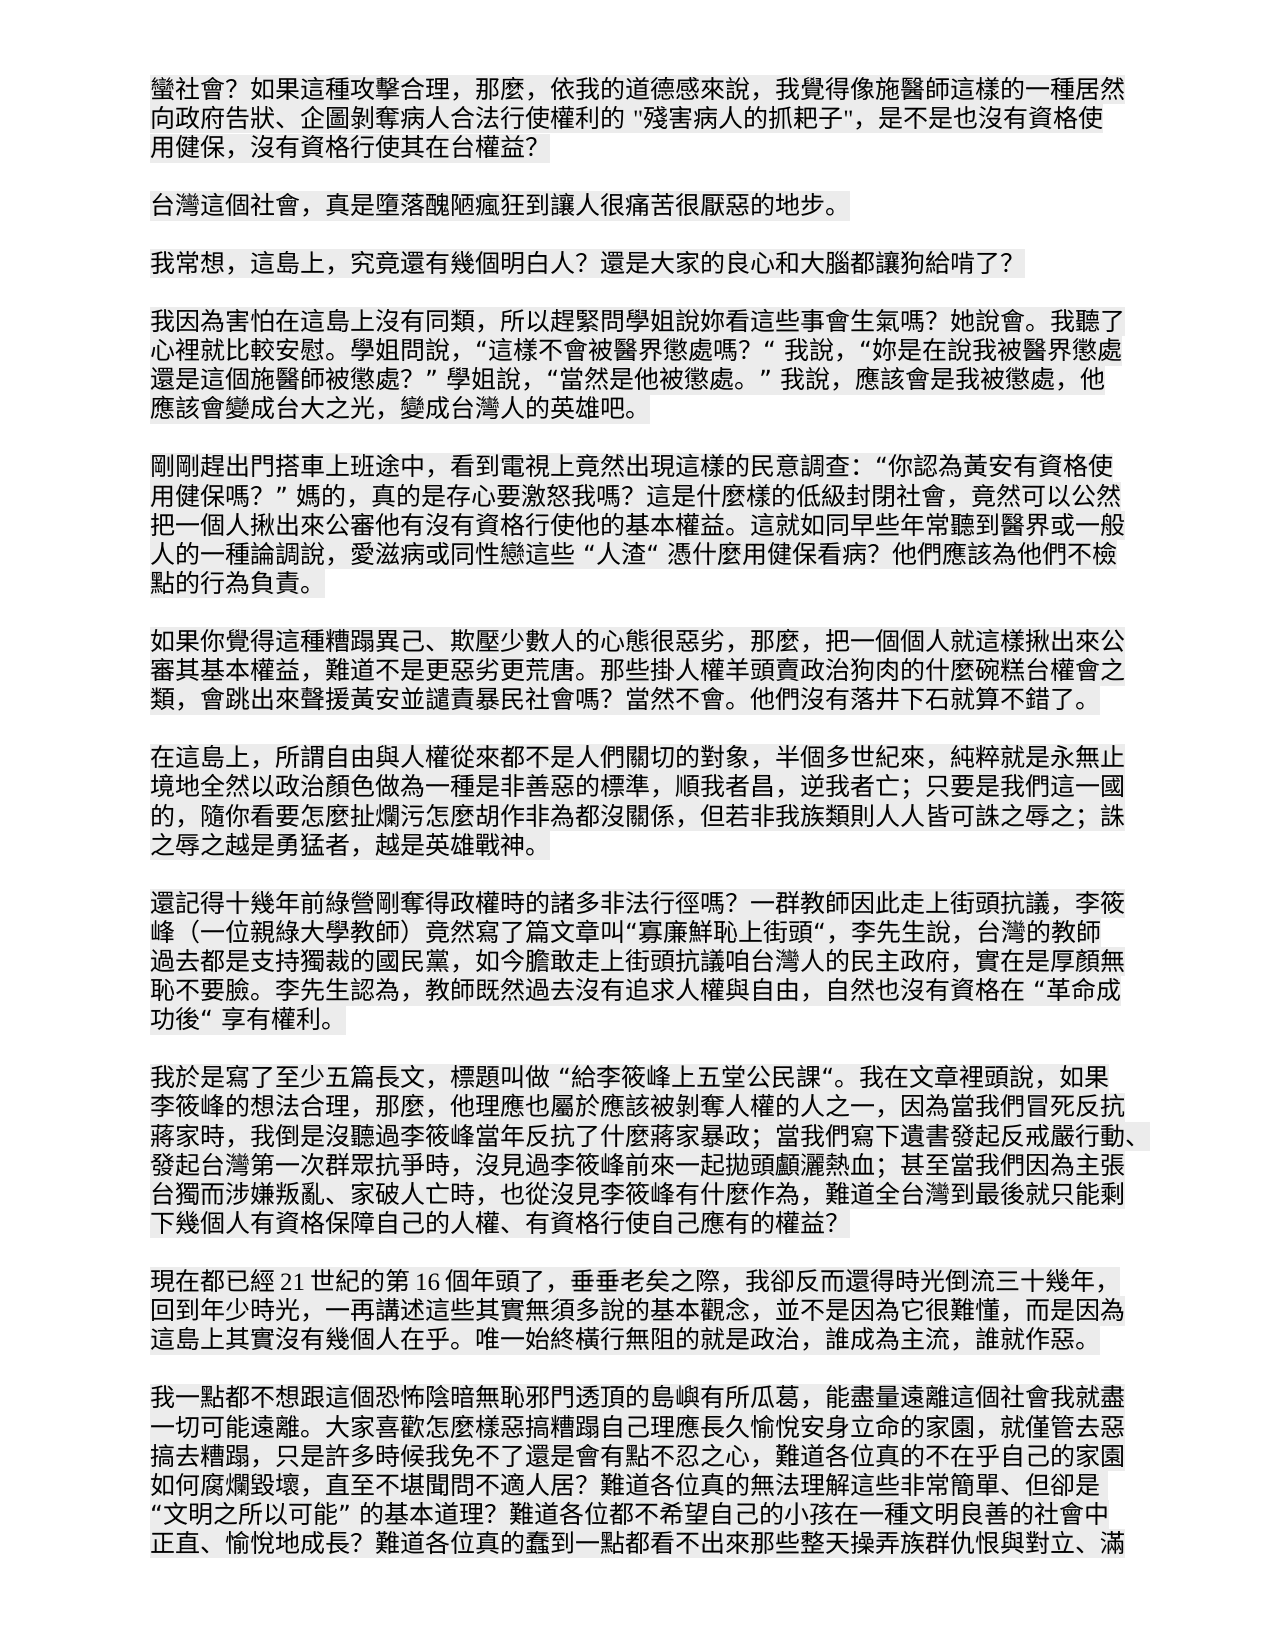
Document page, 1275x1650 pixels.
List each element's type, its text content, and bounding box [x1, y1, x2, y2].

text 黃安的行為，在道德意義上固然稱不上什麼英雄好漢，他應該檢舉的不是與政治無多大關係的藝人，而是那些遍佈綠營、說一套做一套、整天鼓吹族群仇恨藉以謀取私利、嘴巴喊反中喊台獨，但卻私下勤走兩岸大搞政商關係、大賺人民幣的政客及其一大票同路人。 黃安的行為，在道德意義上，固然不足取，但比起像這位施醫生這樣一種一窩蜂打落水狗的行徑，卻要高尚許多。 至於黃安，哪一點稱得上如施醫生所指控的什麼 "殘害台灣人不遺餘力的抓耙子"？假若黃安是 "反統剋星"，他恐怕就會被捧成台灣英雄、台灣之光。x它媽的天底下有這種道理？這像個文明社會嗎？你可以反統，別人不能反獨？一反台獨就是 "殘害台灣人"？媽的實在可恥透了頂。 這樣一種誅心式的法西斯攻擊更不應該出自一個醫生的嘴裡，因為病人就是病人，藍的是病人，綠的也是病人，都是一條命，更不應該在一個人重病垂危之際，竟然去對一個個人做這樣一種惡毒的攻擊。 二十幾年來，在這島上，對於綠營稍有不敬，便會立即招來無數的攻擊抹黑羞辱造謠與迫害，無日無之，全然瘋狂地為所欲為，這樣一種強欺弱、眾暴寡的法西斯心態，誰成為主流誰便一窩蜂囂張行事的行徑，才是真正可恥，半個多世紀來卻始終是台灣的一個基本現象，甚至不斷變本加厲。 再說，一個人如果他有權利使用某種資源，例如健保，那他就是有權利使用，而不應該因為權利的行使而受到任何人身攻擊或羞辱；即便是一個十惡不赦的歹徒，若他理當有權如何，便當如何，旁人憑什麼羞辱。黃安做為一個病人，為什麼居然必須受到社會公審？ 依施醫師的意思是，一個人，必須道德沒有暇疵，而且更重要的是，必須忠於某個黨，忠於某種政治意識形態，然後他才有資格行使他在這島上的基本權益。這是什麼樣的一種野蠻社會？如果這種攻擊合理，那麼，依我的道德感來說，我覺得像施醫師這樣的一種居然向政府告狀、企圖剝奪病人合法行使權利的 "殘害病人的抓耙子"，是不是也沒有資格使用健保，沒有資格行使其在台權益？ 台灣這個社會，真是墮落醜陋瘋狂到讓人很痛苦很厭惡的地步。 我常想，這島上，究竟還有幾個明白人？還是大家的良心和大腦都讓狗給啃了？ 我因為害怕在這島上沒有同類，所以趕緊問學姐說妳看這些事會生氣嗎？她說會。我聽了心裡就比較安慰。學姐問說，“這樣不會被醫界懲處嗎？“ 我說，“妳是在說我被醫界懲處還是這個施醫師被懲處？” 學姐說，“當然是他被懲處。” 我說，應該會是我被懲處，他應該會變成台大之光，變成台灣人的英雄吧。 剛剛趕出門搭車上班途中，看到電視上竟然出現這樣的民意調查：“你認為黃安有資格使用健保嗎？” 媽的，真的是存心要激怒我嗎？這是什麼樣的低級封閉社會，竟然可以公然把一個人揪出來公審他有沒有資格行使他的基本權益。這就如同早些年常聽到醫界或一般人的一種論調說，愛滋病或同性戀這些 “人渣“ 憑什麼用健保看病？他們應該為他們不檢點的行為負責。 如果你覺得這種糟蹋異己、欺壓少數人的心態很惡劣，那麼，把一個個人就這樣揪出來公審其基本權益，難道不是更惡劣更荒唐。那些掛人權羊頭賣政治狗肉的什麼碗糕台權會之類，會跳出來聲援黃安並譴責暴民社會嗎？當然不會。他們沒有落井下石就算不錯了。 在這島上，所謂自由與人權從來都不是人們關切的對象，半個多世紀來，純粹就是永無止境地全然以政治顏色做為一種是非善惡的標準，順我者昌，逆我者亡；只要是我們這一國的，隨你看要怎麼扯爛污怎麼胡作非為都沒關係，但若非我族類則人人皆可誅之辱之；誅之辱之越是勇猛者，越是英雄戰神。 還記得十幾年前綠營剛奪得政權時的諸多非法行徑嗎？一群教師因此走上街頭抗議，李筱峰（一位親綠大學教師）竟然寫了篇文章叫“寡廉鮮恥上街頭“，李先生說，台灣的教師過去都是支持獨裁的國民黨，如今膽敢走上街頭抗議咱台灣人的民主政府，實在是厚顏無恥不要臉。李先生認為，教師既然過去沒有追求人權與自由，自然也沒有資格在 “革命成功後“ 享有權利。 我於是寫了至少五篇長文，標題叫做 “給李筱峰上五堂公民課“。我在文章裡頭說，如果李筱峰的想法合理，那麼，他理應也屬於應該被剝奪人權的人之一，因為當我們冒死反抗蔣家時，我倒是沒聽過李筱峰當年反抗了什麼蔣家暴政；當我們寫下遺書發起反戒嚴行動、發起台灣第一次群眾抗爭時，沒見過李筱峰前來一起拋頭顱灑熱血；甚至當我們因為主張台獨而涉嫌叛亂、家破人亡時，也從沒見李筱峰有什麼作為，難道全台灣到最後就只能剩下幾個人有資格保障自己的人權、有資格行使自己應有的權益？ 現在都已經21世紀的第16個年頭了，垂垂老矣之際，我卻反而還得時光倒流三十幾年，回到年少時光，一再講述這些其實無須多說的基本觀念，並不是因為它很難懂，而是因為這島上其實沒有幾個人在乎。唯一始終橫行無阻的就是政治，誰成為主流，誰就作惡。 我一點都不想跟這個恐怖陰暗無恥邪門透頂的島嶼有所瓜葛，能盡量遠離這個社會我就盡一切可能遠離。大家喜歡怎麼樣惡搞糟蹋自己理應長久愉悅安身立命的家園，就僅管去惡搞去糟蹋，只是許多時候我免不了還是會有點不忍之心，難道各位真的不在乎自己的家園如何腐爛毀壞，直至不堪聞問不適人居？難道各位真的無法理解這些非常簡單、但卻是 “文明之所以可能” 的基本道理？難道各位都不希望自己的小孩在一種文明良善的社會中正直、愉悅地成長？難道各位真的蠢到一點都看不出來那些整天操弄族群仇恨與對立、滿口愛台灣的人究竟是一些什麼樣的貪婪惡棍？ 陳真 p.s.: 本文會寄給施醫師。 ============ 黃安回台就醫 台大醫師這樣說 Yahoo奇摩新聞 – 2016年3月10日 自封「台獨剋星」的藝人黃安舉辦多名台灣藝人涉台獨，引發眾怒，他昨天因病回台就醫。台大醫院婦產部主治醫師施景中發文說，健保署一方面對醫界苛刻，一方面對這些人無微不至的照顧，這就是政府所謂的公平正義？照顧弱勢？怎麼不去照顧偏鄉付不出錢的弱勢？ 52歲黃安日前傳出突發心肌梗塞，今天凌晨搭乘醫療專機返台，再搭救護車到振興醫院急診室入口，黃安戴墨鏡及口罩躺在擔架上被推進醫院。 黃安8日在社群網站微博表示，6日突發心肌梗塞，3條堵死的冠狀動脈，差點要了他的命，在中國大陸北京醫院住院觀察，昨天傳出黃安要返台治療休養。 不過，黃安屢屢在中國大陸檢舉台籍藝人，也因檢舉韓國藝人周子瑜拿國旗，引起部分台灣民眾激憤，現在回台就醫，引起不少「浪費健保」、「回台享受資源」聲浪。 施景中上午在臉書貼文表示，「殘害台灣人不遺餘力的抓耙子，碰到病魔，馬上回來享受台灣免費的『全球健保』。他在中國就醫的部份，一天還可申請新台幣7000多元實支實付的健保核銷」。 [150, 75, 1125, 1558]
